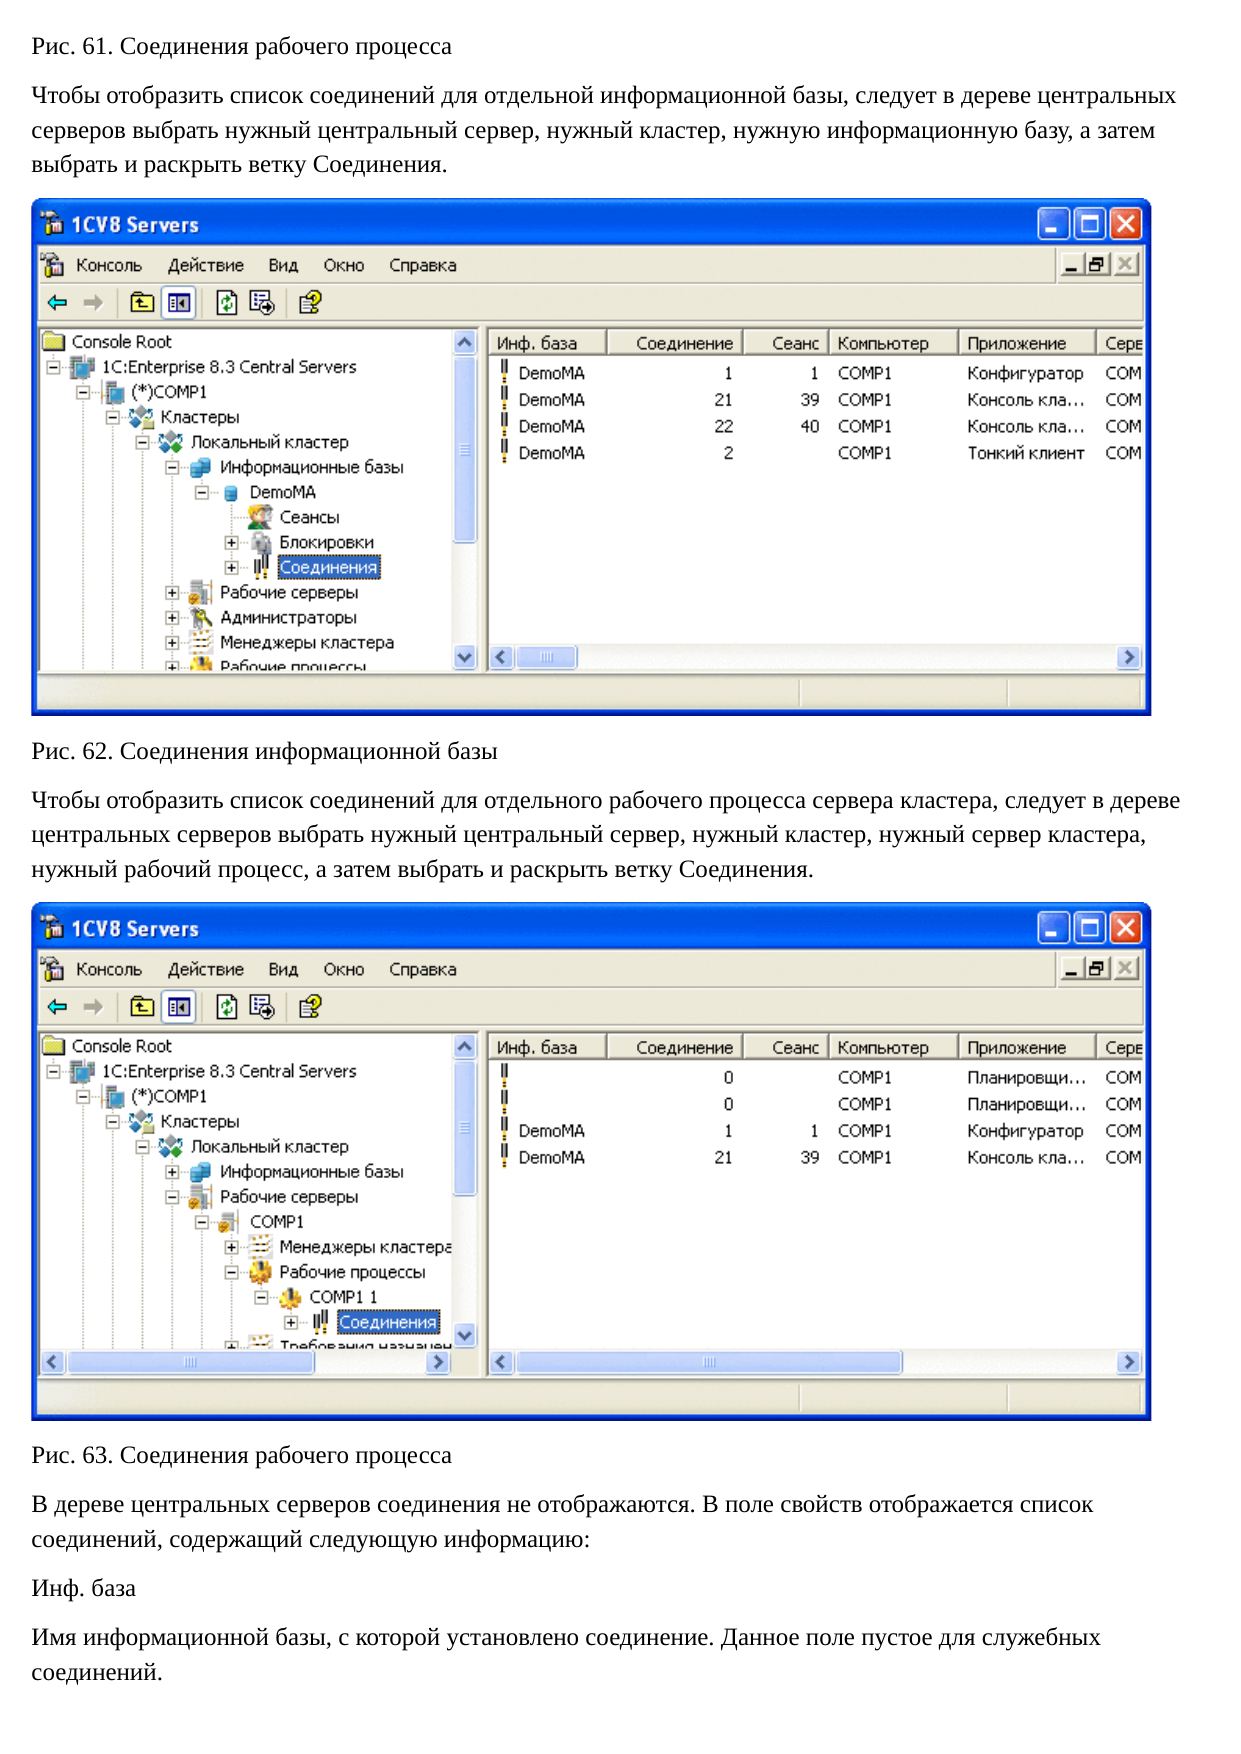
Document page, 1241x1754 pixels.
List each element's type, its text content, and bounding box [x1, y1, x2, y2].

picture [31, 198, 1152, 716]
text Рис. 62. Соединения информационной базы [31, 736, 1212, 764]
text Инф. база [31, 1573, 1212, 1602]
text Рис. 63. Соединения рабочего процесса [31, 1440, 1212, 1469]
picture [31, 902, 1152, 1421]
text В дереве центральных серверов соединения не отображаются. В поле свойств отображается список соединений, содержащий следующую информацию: [31, 1489, 1212, 1553]
text Рис. 61. Соединения рабочего процесса [31, 31, 1212, 60]
text Имя информационной базы, с которой установлено соединение. Данное поле пустое для служебных соединений. [31, 1622, 1212, 1685]
text Чтобы отобразить список соединений для отдельной информационной базы, следует в дереве центральных серверов выбрать нужный центральный сервер, нужный кластер, нужную информационную базу, а затем выбрать и раскрыть ветку Соединения. [31, 80, 1212, 178]
text Чтобы отобразить список соединений для отдельного рабочего процесса сервера кластера, следует в дереве центральных серверов выбрать нужный центральный сервер, нужный кластер, нужный сервер кластера, нужный рабочий процесс, а затем выбрать и раскрыть ветку Соединения. [31, 785, 1212, 883]
